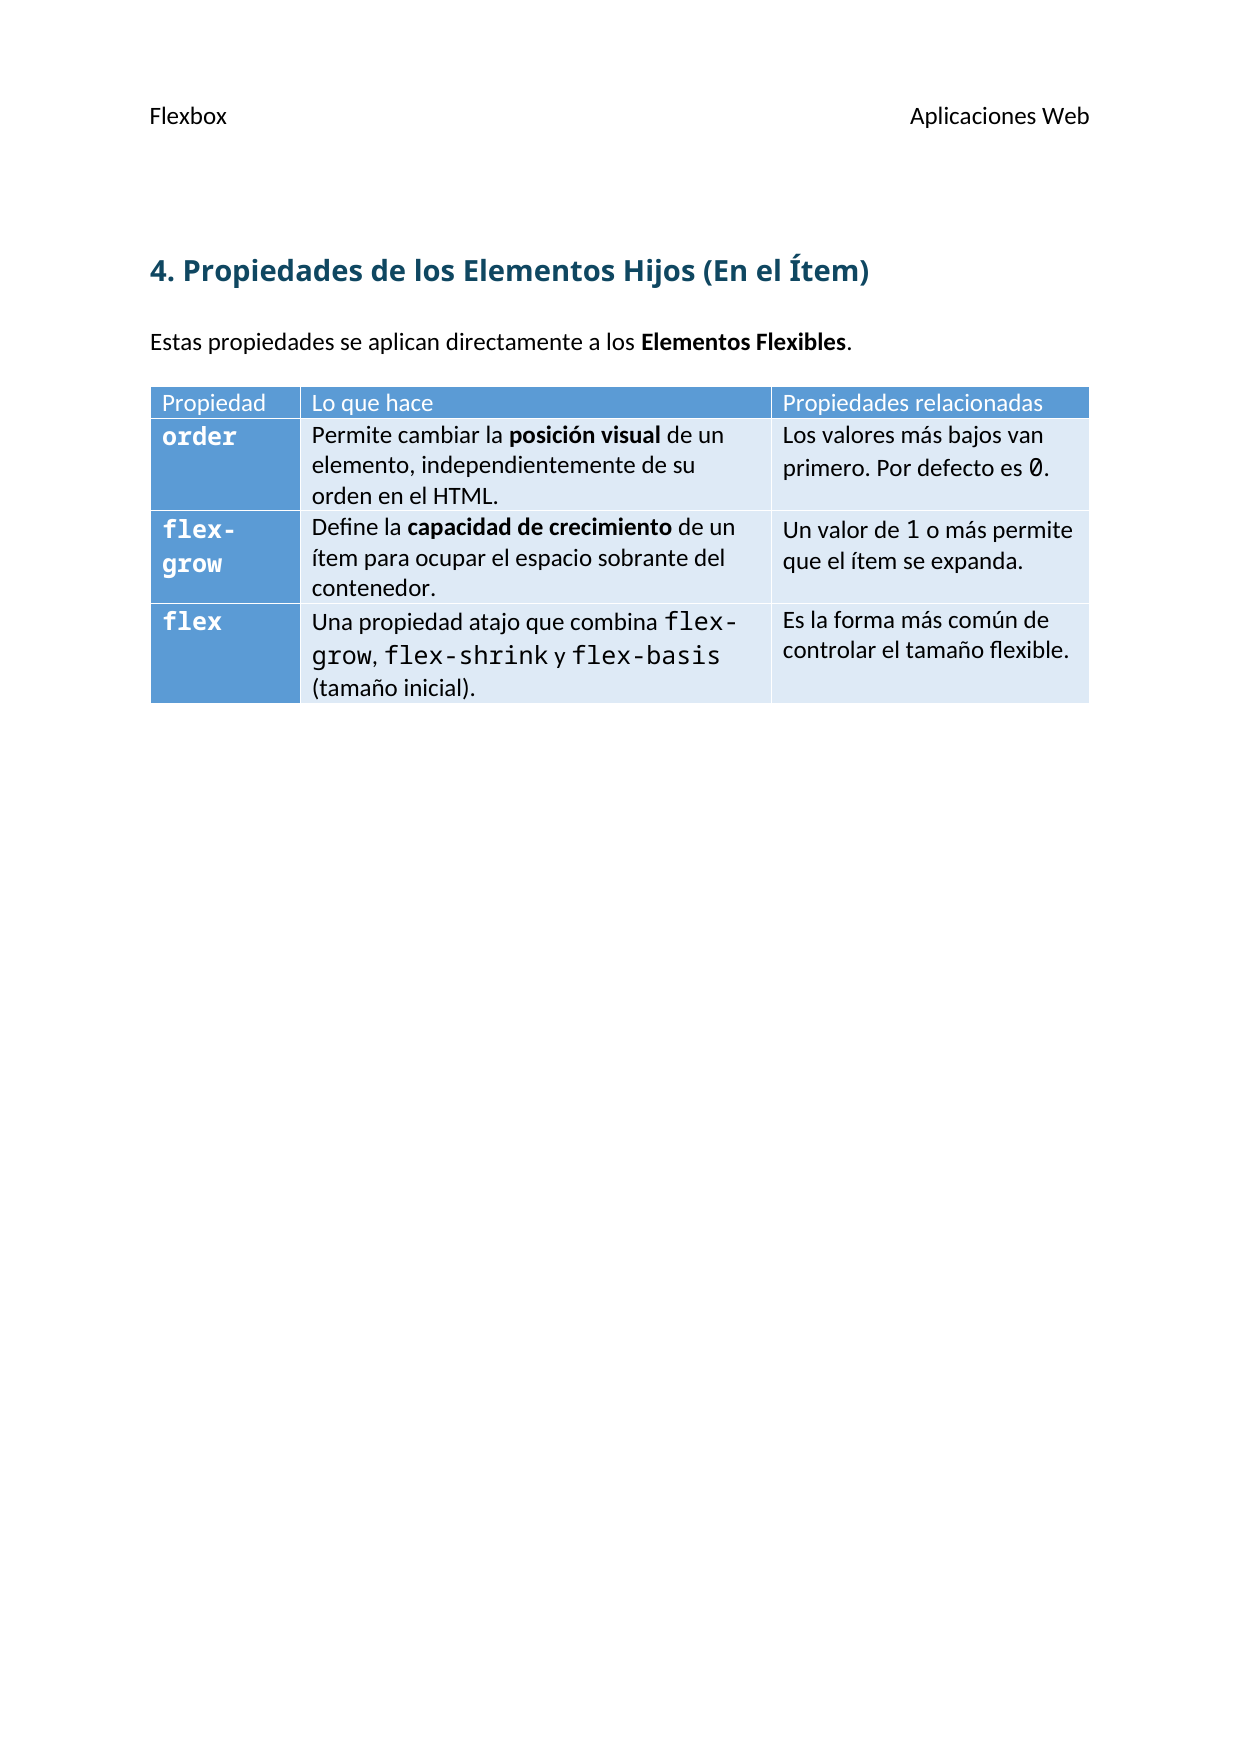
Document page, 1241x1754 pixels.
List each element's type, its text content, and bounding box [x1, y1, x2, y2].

subtitle 4. Propiedades de los Elementos Hijos (En el Ítem) [150, 251, 1090, 290]
table_cell Un valor de 1 o más permite que el ítem se expanda. [772, 511, 1089, 603]
table_header Lo que hace [301, 387, 771, 418]
table_header Propiedad [151, 387, 300, 418]
table_cell Permite cambiar la posición visual de un elemento, independientemente de su orden en el HTML. [301, 419, 771, 510]
table_cell flex [151, 604, 300, 703]
table_cell flex-grow [151, 511, 300, 603]
text Estas propiedades se aplican directamente a los Elementos Flexibles. [150, 326, 1090, 356]
table_cell Es la forma más común de controlar el tamaño flexible. [772, 604, 1089, 703]
table_cell Los valores más bajos van primero. Por defecto es 0. [772, 419, 1089, 510]
table_cell Define la capacidad de crecimiento de un ítem para ocupar el espacio sobrante del contenedor. [301, 511, 771, 603]
table_header Propiedades relacionadas [772, 387, 1089, 418]
table_cell order [151, 419, 300, 510]
table_cell Una propiedad atajo que combina flex-grow, flex-shrink y flex-basis (tamaño inicial). [301, 604, 771, 703]
